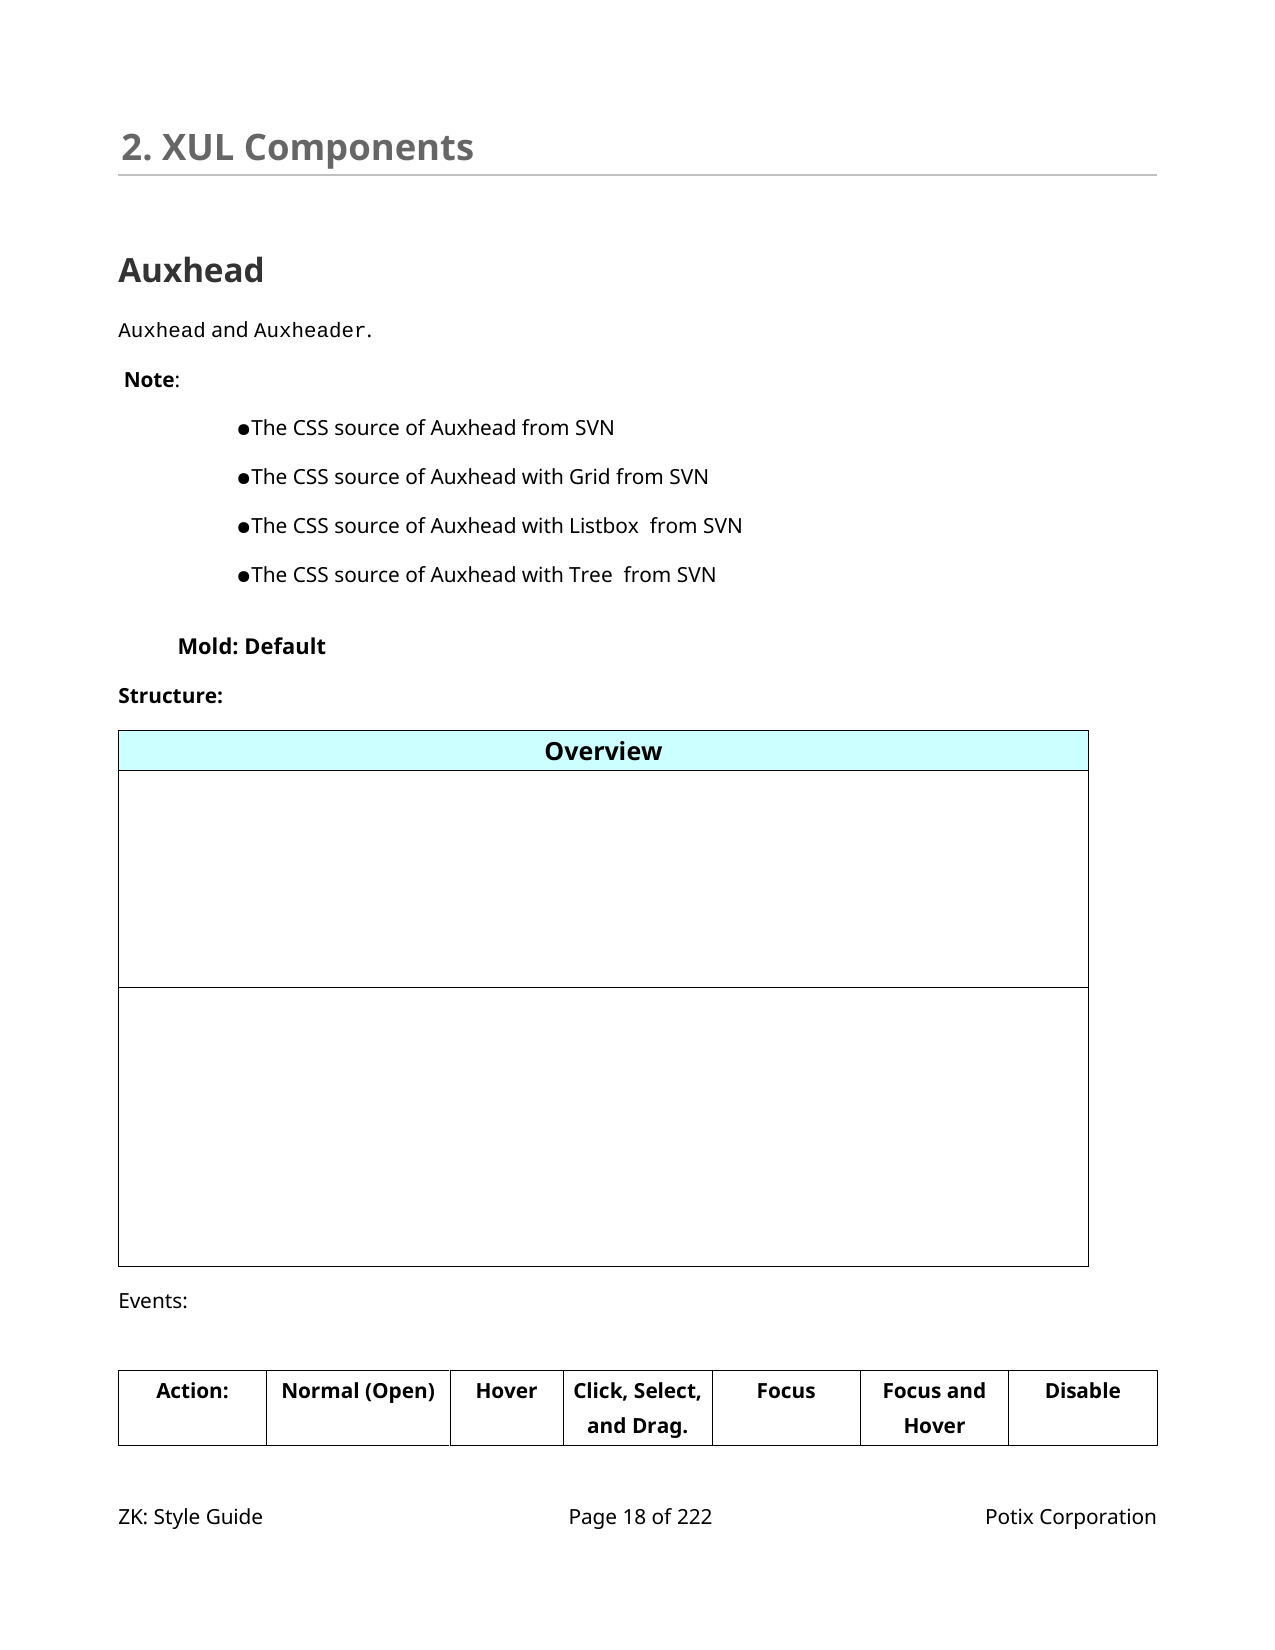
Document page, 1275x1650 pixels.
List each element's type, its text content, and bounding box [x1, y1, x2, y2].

text Events: [118, 1286, 1157, 1350]
table_header Focus [713, 1371, 860, 1445]
subtitle 2. XUL Components [118, 118, 1157, 174]
subtitle Mold: Default [177, 631, 1157, 661]
table_header Normal (Open) [267, 1371, 449, 1445]
table_cell [119, 771, 1088, 987]
table_header Action: [119, 1371, 266, 1445]
list The CSS source of Auxhead from SVN [236, 413, 1157, 442]
table_header Click, Select, and Drag. [564, 1371, 712, 1445]
table_header Disable [1009, 1371, 1157, 1445]
table_cell [119, 988, 1088, 1266]
subtitle Auxhead [118, 247, 1157, 292]
list The CSS source of Auxhead with Listbox from SVN [236, 511, 1157, 539]
text Note: [118, 365, 1157, 393]
table_header Overview [119, 731, 1088, 770]
text Structure: [118, 681, 1157, 710]
text Auxhead and Auxheader. [118, 316, 1157, 344]
table_header Hover [451, 1371, 563, 1445]
table_header Focus and Hover [861, 1371, 1008, 1445]
list The CSS source of Auxhead with Grid from SVN [236, 462, 1157, 491]
list The CSS source of Auxhead with Tree from SVN [236, 560, 1157, 588]
